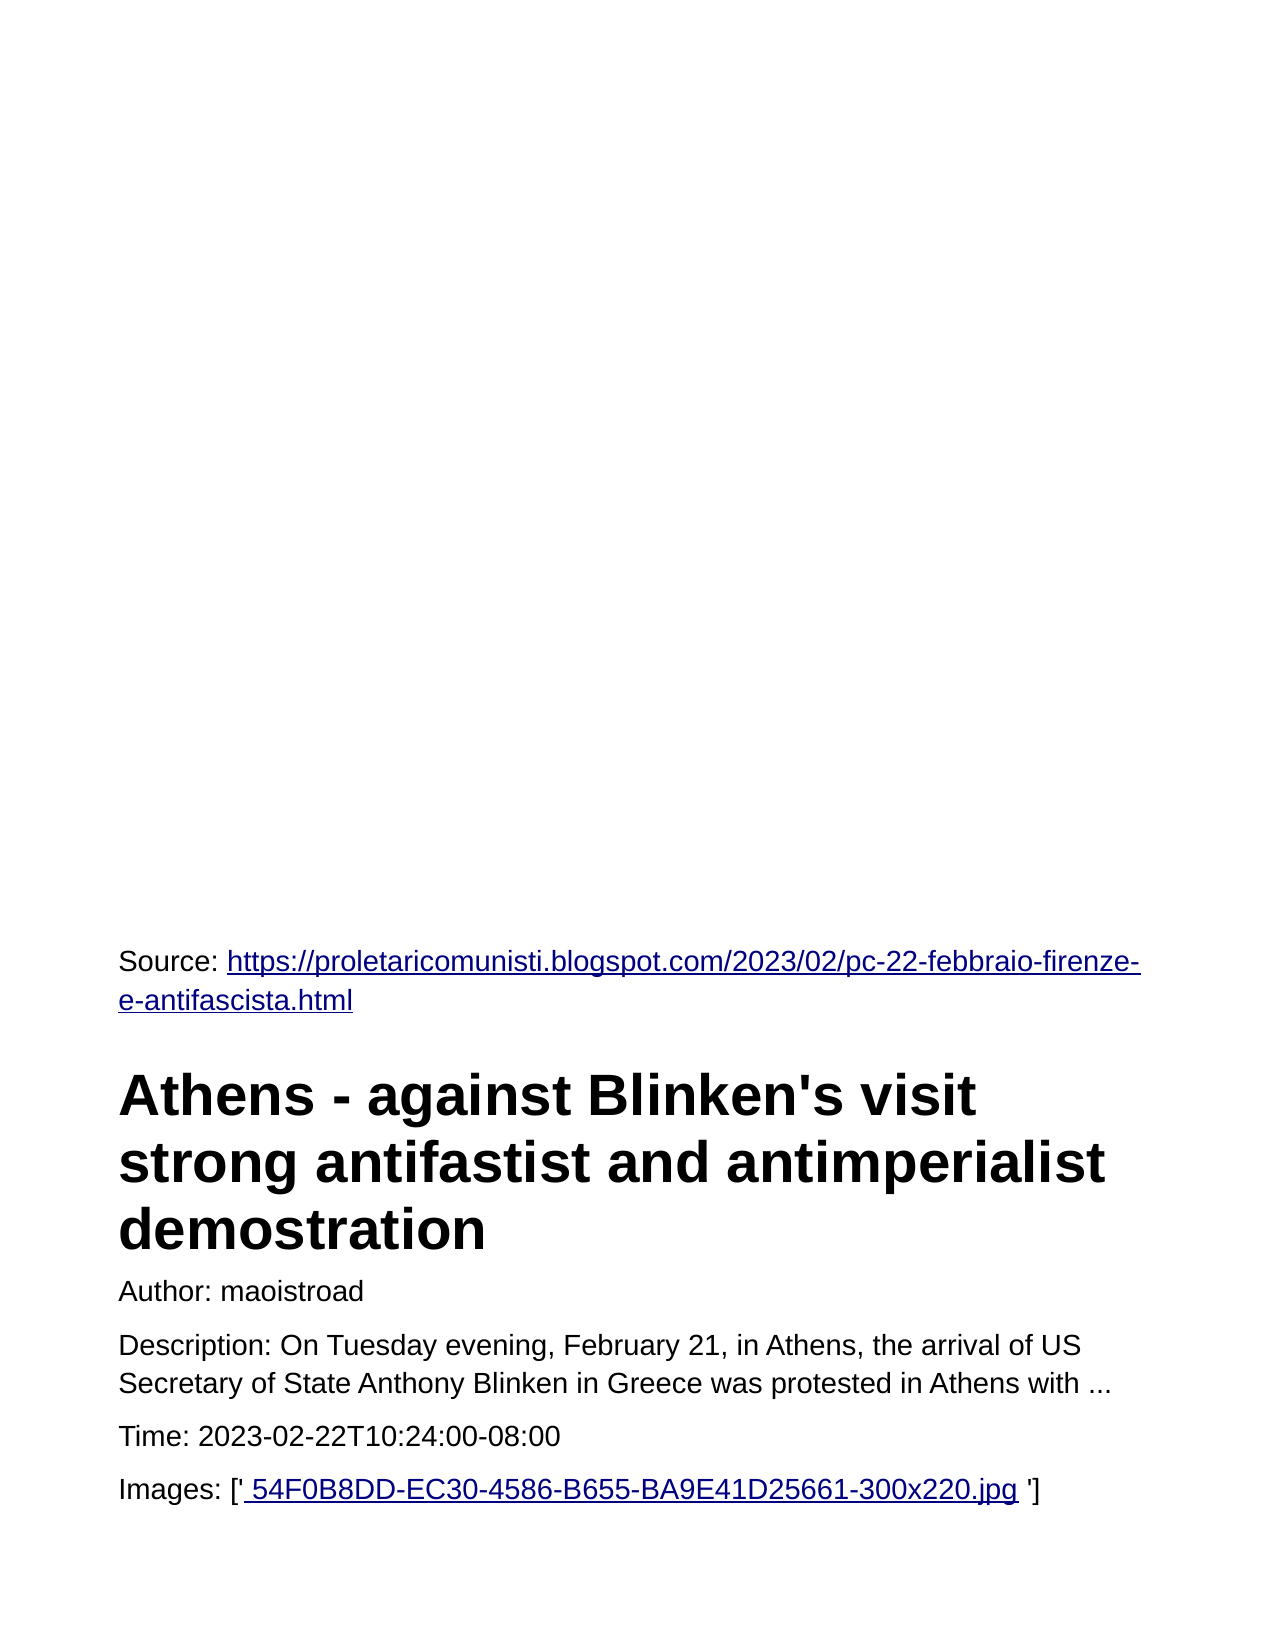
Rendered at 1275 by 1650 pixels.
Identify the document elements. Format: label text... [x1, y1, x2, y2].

text Author: maoistroad [118, 1274, 1157, 1308]
text Time: 2023-02-22T10:24:00-08:00 [118, 1419, 1157, 1453]
text Images: [' 54F0B8DD-EC30-4586-B655-BA9E41D25661-300x220.jpg '] [118, 1472, 1157, 1506]
text Description: On Tuesday evening, February 21, in Athens, the arrival of US Secretary of State Anthony Blinken in Greece was protested in Athens with ... [118, 1327, 1157, 1399]
text Source: https://proletaricomunisti.blogspot.com/2023/02/pc-22-febbraio-firenze-e-antifascista.html [118, 944, 1157, 1016]
subtitle Athens - against Blinken's visit strong antifastist and antimperialist demostration [118, 1061, 1157, 1262]
